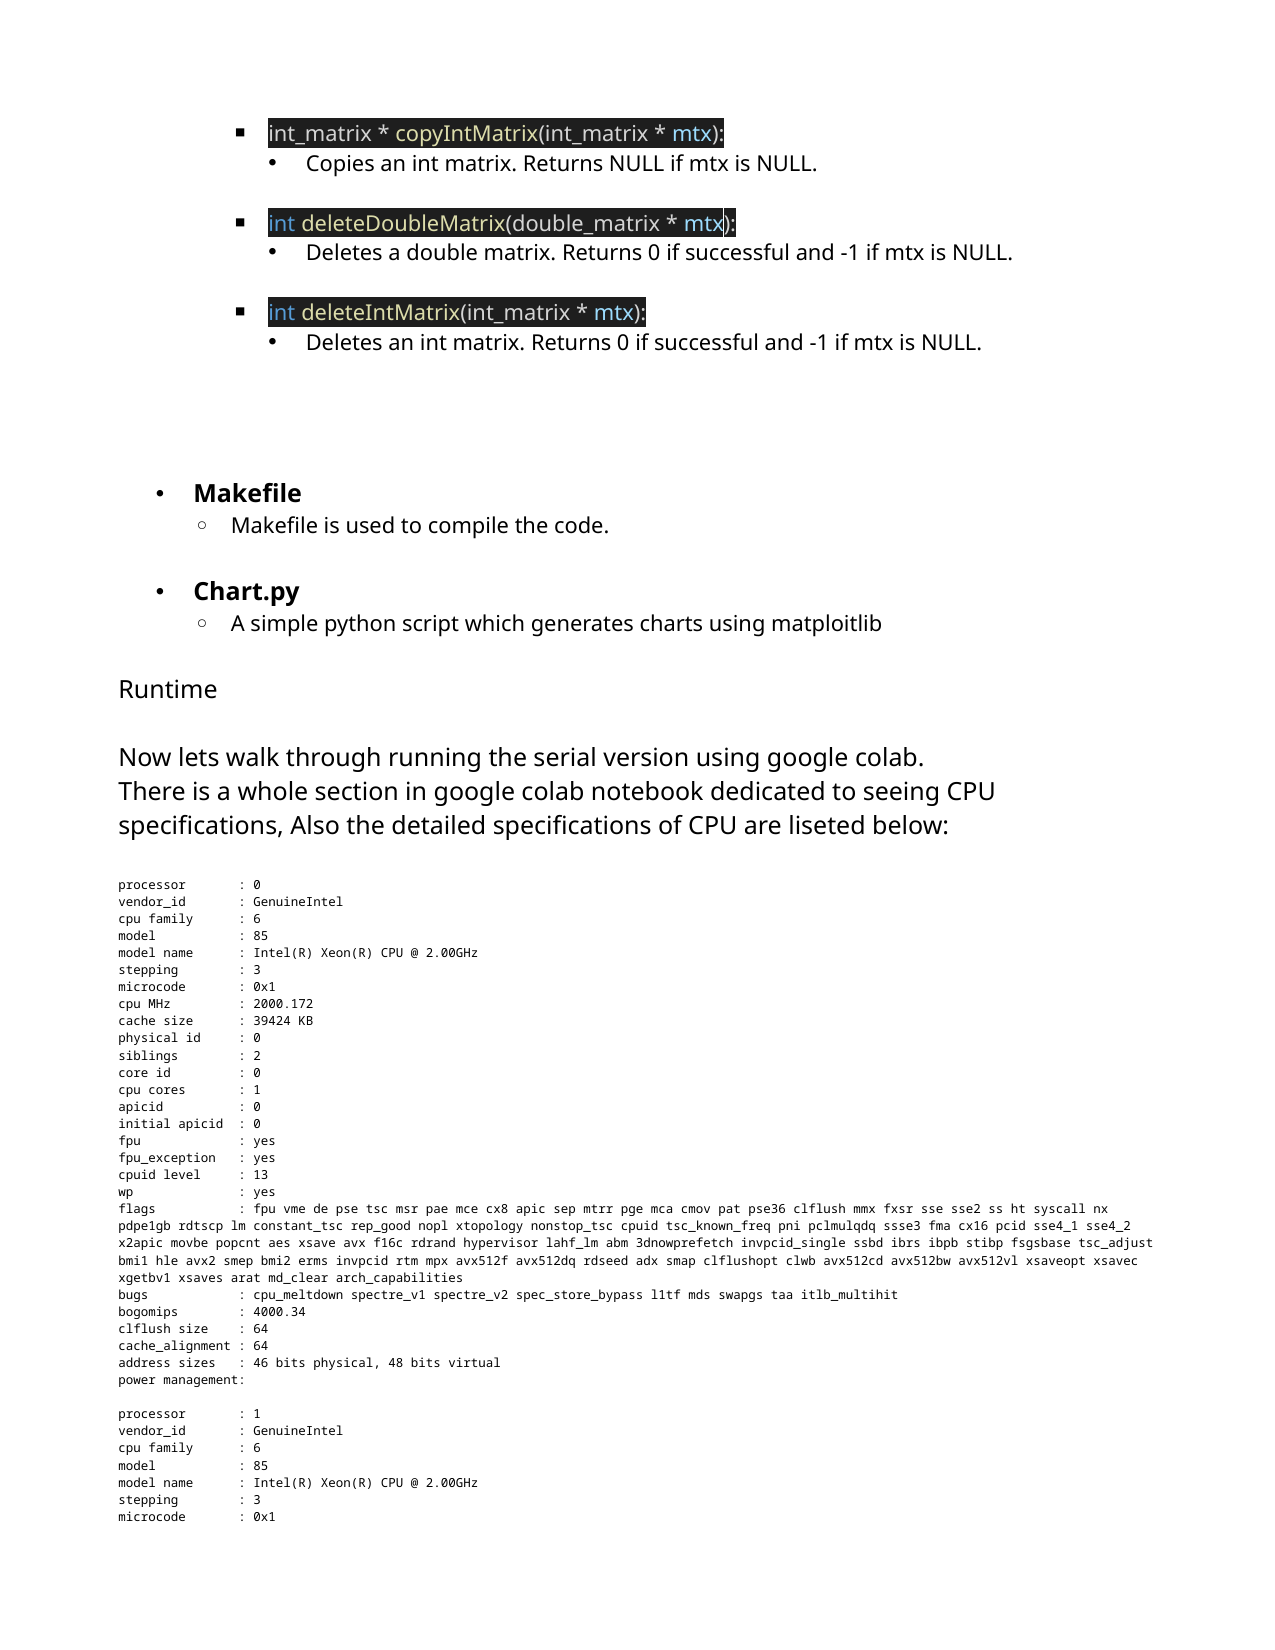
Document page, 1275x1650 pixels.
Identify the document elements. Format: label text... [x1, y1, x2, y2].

text cpu MHz : 2000.172 [118, 995, 1157, 1012]
list Deletes a double matrix. Returns 0 if successful and -1 if mtx is NULL. [268, 237, 1157, 267]
text power management: [118, 1371, 1157, 1388]
text model : 85 [118, 1457, 1157, 1474]
text cache size : 39424 KB [118, 1012, 1157, 1029]
text clflush size : 64 [118, 1320, 1157, 1337]
text flags : fpu vme de pse tsc msr pae mce cx8 apic sep mtrr pge mca cmov pat pse36 clflush mmx fxsr sse sse2 ss ht syscall nx pdpe1gb rdtscp lm constant_tsc rep_good nopl xtopology nonstop_tsc cpuid tsc_known_freq pni pclmulqdq ssse3 fma cx16 pcid sse4_1 sse4_2 x2apic movbe popcnt aes xsave avx f16c rdrand hypervisor lahf_lm abm 3dnowprefetch invpcid_single ssbd ibrs ibpb stibp fsgsbase tsc_adjust bmi1 hle avx2 smep bmi2 erms invpcid rtm mpx avx512f avx512dq rdseed adx smap clflushopt clwb avx512cd avx512bw avx512vl xsaveopt xsavec xgetbv1 xsaves arat md_clear arch_capabilities [118, 1200, 1157, 1286]
text fpu_exception : yes [118, 1149, 1157, 1166]
text Now lets walk through running the serial version using google colab. [118, 739, 1157, 774]
list Copies an int matrix. Returns NULL if mtx is NULL. [268, 148, 1157, 178]
text wp : yes [118, 1183, 1157, 1200]
text initial apicid : 0 [118, 1115, 1157, 1132]
text model : 85 [118, 927, 1157, 944]
text cache_alignment : 64 [118, 1337, 1157, 1354]
text fpu : yes [118, 1132, 1157, 1149]
text processor : 1 [118, 1405, 1157, 1422]
text core id : 0 [118, 1064, 1157, 1081]
text bugs : cpu_meltdown spectre_v1 spectre_v2 spec_store_bypass l1tf mds swapgs taa itlb_multihit [118, 1286, 1157, 1303]
list Deletes an int matrix. Returns 0 if successful and -1 if mtx is NULL. [268, 327, 1157, 356]
text address sizes : 46 bits physical, 48 bits virtual [118, 1354, 1157, 1371]
text cpuid level : 13 [118, 1166, 1157, 1183]
text microcode : 0x1 [118, 1508, 1157, 1525]
list Makefile [156, 476, 1157, 510]
list int_matrix * copyIntMatrix(int_matrix * mtx): [231, 118, 1157, 148]
list A simple python script which generates charts using matploitlib [193, 608, 1157, 637]
text vendor_id : GenuineIntel [118, 893, 1157, 910]
list int deleteDoubleMatrix(double_matrix * mtx): [231, 207, 1157, 237]
text cpu family : 6 [118, 1439, 1157, 1457]
text vendor_id : GenuineIntel [118, 1422, 1157, 1439]
text microcode : 0x1 [118, 978, 1157, 995]
text processor : 0 [118, 876, 1157, 893]
text cpu cores : 1 [118, 1081, 1157, 1098]
text bogomips : 4000.34 [118, 1303, 1157, 1320]
text apicid : 0 [118, 1098, 1157, 1115]
text Runtime [118, 671, 1157, 706]
text siblings : 2 [118, 1047, 1157, 1064]
text stepping : 3 [118, 1491, 1157, 1508]
list int deleteIntMatrix(int_matrix * mtx): [231, 297, 1157, 327]
text physical id : 0 [118, 1029, 1157, 1047]
list Chart.py [156, 573, 1157, 608]
list Makefile is used to compile the code. [193, 510, 1157, 539]
text model name : Intel(R) Xeon(R) CPU @ 2.00GHz [118, 1474, 1157, 1491]
text model name : Intel(R) Xeon(R) CPU @ 2.00GHz [118, 944, 1157, 961]
text cpu family : 6 [118, 910, 1157, 927]
text There is a whole section in google colab notebook dedicated to seeing CPU specifications, Also the detailed specifications of CPU are liseted below: [118, 774, 1157, 842]
text stepping : 3 [118, 961, 1157, 978]
